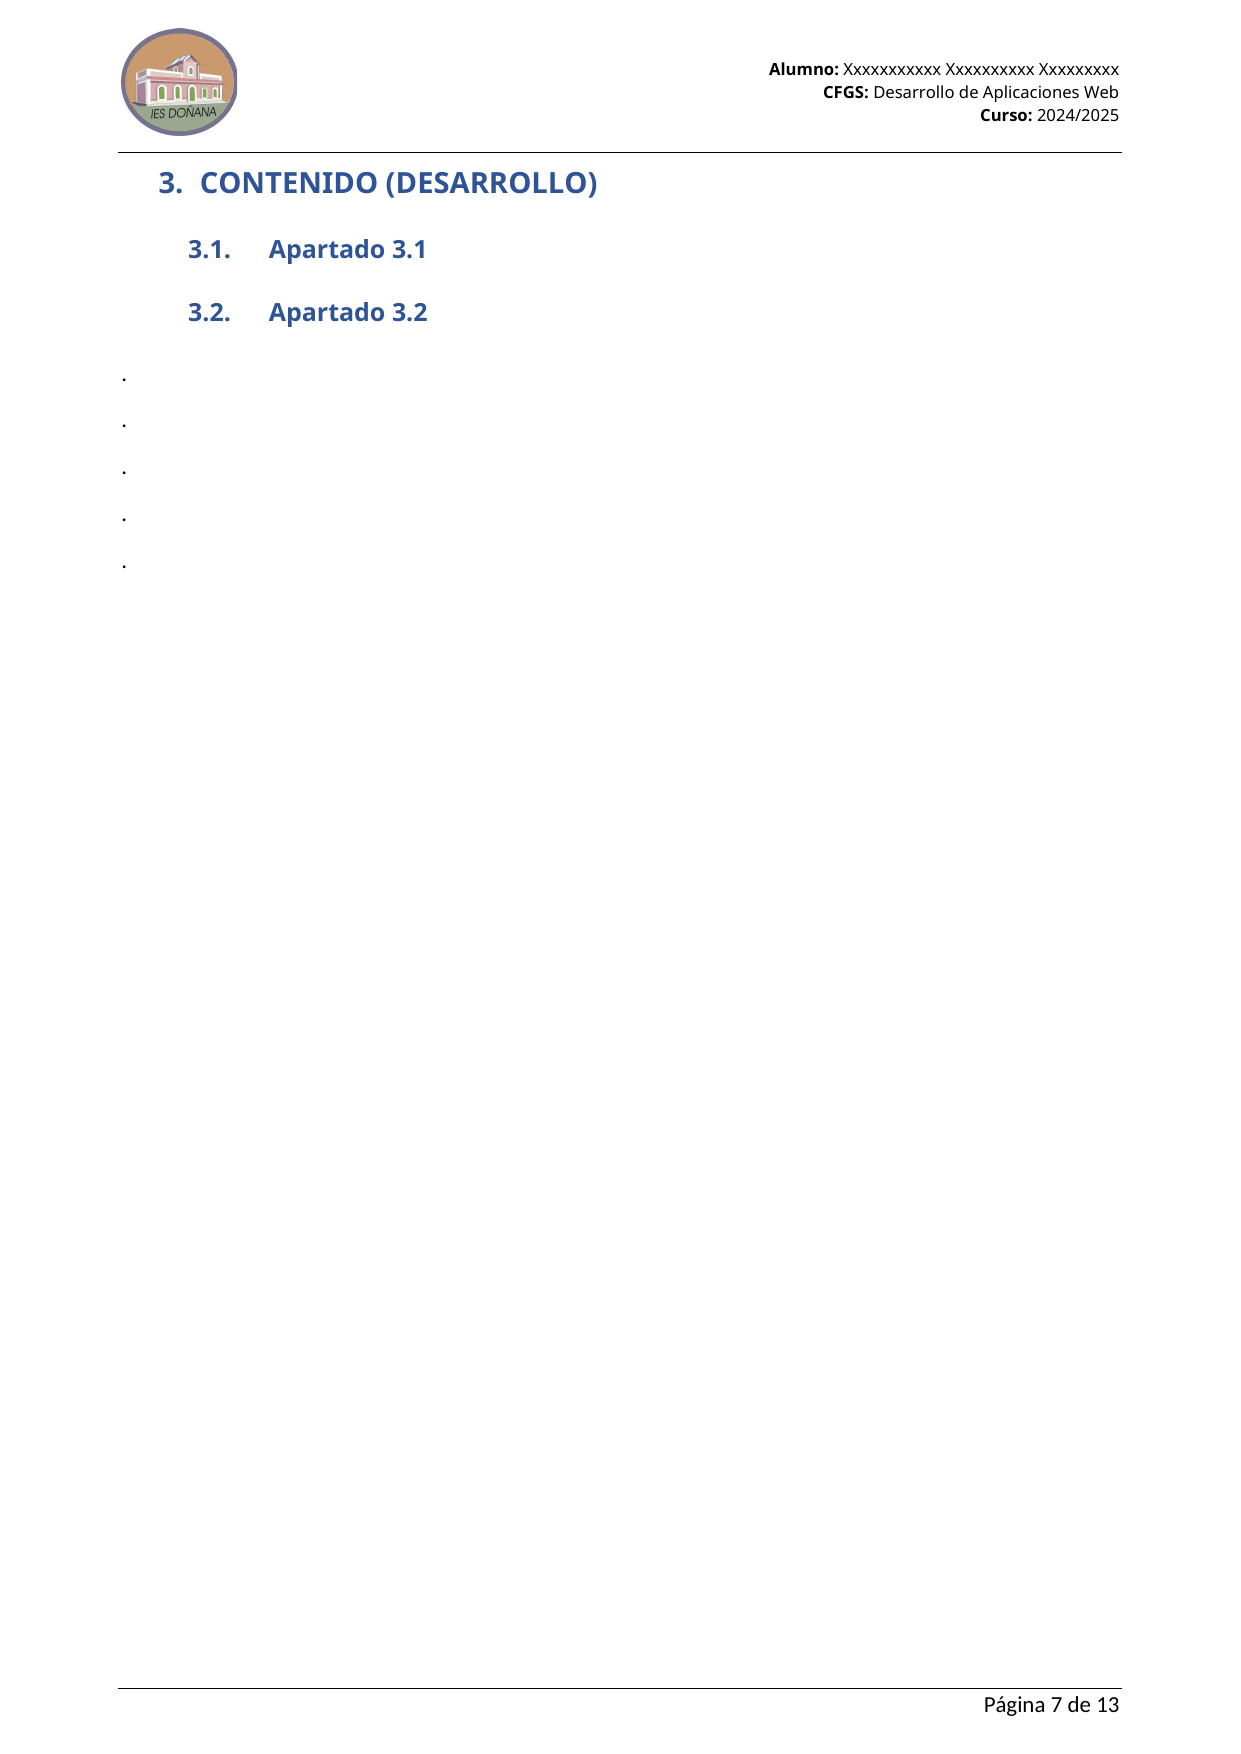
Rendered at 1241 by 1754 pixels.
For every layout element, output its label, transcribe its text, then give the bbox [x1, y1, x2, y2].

text . [121, 405, 1119, 433]
picture [121, 28, 238, 136]
subtitle CONTENIDO (DESARROLLO) [158, 162, 1119, 202]
text . [121, 546, 1119, 574]
text . [121, 499, 1119, 527]
text . [121, 452, 1119, 480]
text . [121, 359, 1119, 387]
subtitle Apartado 3.1 [188, 232, 1119, 266]
subtitle Apartado 3.2 [188, 295, 1119, 329]
